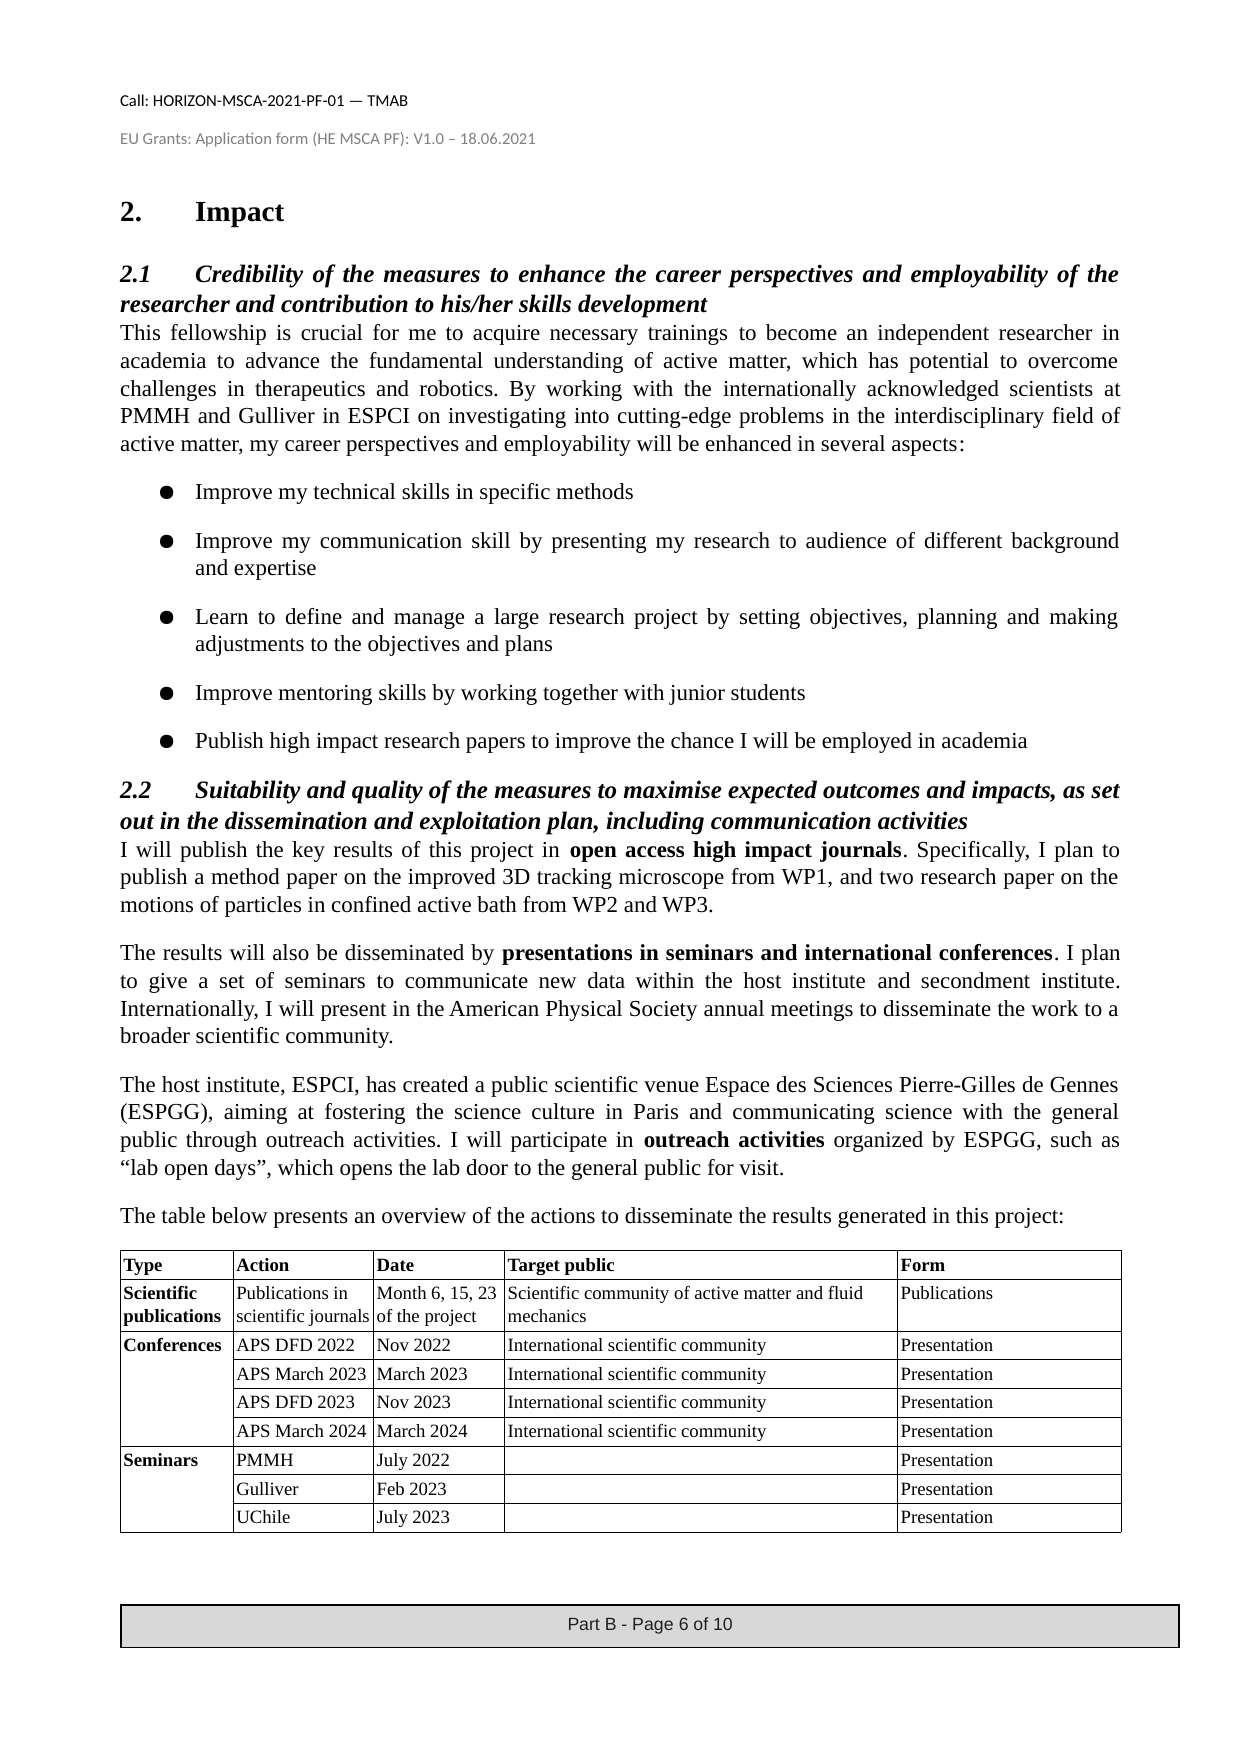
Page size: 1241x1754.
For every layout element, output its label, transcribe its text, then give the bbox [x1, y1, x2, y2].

table_header Form [898, 1251, 1121, 1279]
table_cell Feb 2023 [374, 1475, 504, 1503]
table_cell APS March 2024 [234, 1418, 373, 1446]
table_cell UChile [234, 1504, 373, 1532]
text I will publish the key results of this project in open access high impact journals. Specifically, I plan to publish a method paper on the improved 3D tracking microscope from WP1, and two research paper on the motions of particles in confined active bath from WP2 and WP3. [120, 836, 1121, 917]
table_header Action [234, 1251, 373, 1279]
table_cell APS DFD 2022 [234, 1332, 373, 1359]
table_cell Nov 2023 [374, 1389, 504, 1417]
table_cell July 2023 [374, 1504, 504, 1532]
list Improve mentoring skills by working together with junior students [157, 679, 1121, 705]
table_cell PMMH [234, 1447, 373, 1474]
list Publish high impact research papers to improve the chance I will be employed in academia [157, 727, 1121, 753]
text 2.1 Credibility of the measures to enhance the career perspectives and employability of the researcher and contribution to his/her skills development [120, 259, 1121, 318]
text The host institute, ESPCI, has created a public scientific venue Espace des Sciences Pierre-Gilles de Gennes (ESPGG), aiming at fostering the science culture in Paris and communicating science with the general public through outreach activities. I will participate in outreach activities organized by ESPGG, such as “lab open days”, which opens the lab door to the general public for visit. [120, 1071, 1121, 1180]
table_cell Publications [898, 1280, 1121, 1331]
list Improve my communication skill by presenting my research to audience of different background and expertise [157, 527, 1121, 581]
table_cell Scientific community of active matter and fluid mechanics [505, 1280, 897, 1331]
text 2.2 Suitability and quality of the measures to maximise expected outcomes and impacts, as set out in the dissemination and exploitation plan, including communication activities [120, 776, 1121, 834]
table_cell July 2022 [374, 1447, 504, 1474]
table_header Target public [505, 1251, 897, 1279]
table_cell Month 6, 15, 23 of the project [374, 1280, 504, 1331]
table_cell Scientific publications [121, 1280, 233, 1331]
table_cell Conferences [121, 1332, 233, 1446]
table_cell Presentation [898, 1389, 1121, 1417]
table_cell International scientific community [505, 1389, 897, 1417]
table_cell Nov 2022 [374, 1332, 504, 1359]
table_cell March 2023 [374, 1360, 504, 1388]
table_header Type [121, 1251, 233, 1279]
text The results will also be disseminated by presentations in seminars and international conferences. I plan to give a set of seminars to communicate new data within the host institute and secondment institute. Internationally, I will present in the American Physical Society annual meetings to disseminate the work to a broader scientific community. [120, 939, 1121, 1049]
table_cell Presentation [898, 1418, 1121, 1446]
text The table below presents an overview of the actions to disseminate the results generated in this project: [120, 1202, 1121, 1228]
table_cell Seminars [121, 1447, 233, 1532]
table_cell Presentation [898, 1504, 1121, 1532]
table_cell Presentation [898, 1332, 1121, 1359]
table_cell Presentation [898, 1360, 1121, 1388]
table_cell Gulliver [234, 1475, 373, 1503]
table_cell International scientific community [505, 1360, 897, 1388]
table_cell [505, 1475, 897, 1503]
table_header Date [374, 1251, 504, 1279]
table_cell Presentation [898, 1475, 1121, 1503]
table_cell [505, 1447, 897, 1474]
table_cell March 2024 [374, 1418, 504, 1446]
list Learn to define and manage a large research project by setting objectives, planning and making adjustments to the objectives and plans [157, 603, 1121, 657]
text This fellowship is crucial for me to acquire necessary trainings to become an independent researcher in academia to advance the fundamental understanding of active matter, which has potential to overcome challenges in therapeutics and robotics. By working with the internationally acknowledged scientists at PMMH and Gulliver in ESPCI on investigating into cutting-edge problems in the interdisciplinary field of active matter, my career perspectives and employability will be enhanced in several aspects: [120, 319, 1121, 456]
table_cell APS DFD 2023 [234, 1389, 373, 1417]
table_cell [505, 1504, 897, 1532]
table_cell Publications in scientific journals [234, 1280, 373, 1331]
table_cell International scientific community [505, 1418, 897, 1446]
text 2. Impact [120, 194, 1121, 227]
table_cell International scientific community [505, 1332, 897, 1359]
list Improve my technical skills in specific methods [157, 478, 1121, 504]
table_cell Presentation [898, 1447, 1121, 1474]
table_cell APS March 2023 [234, 1360, 373, 1388]
